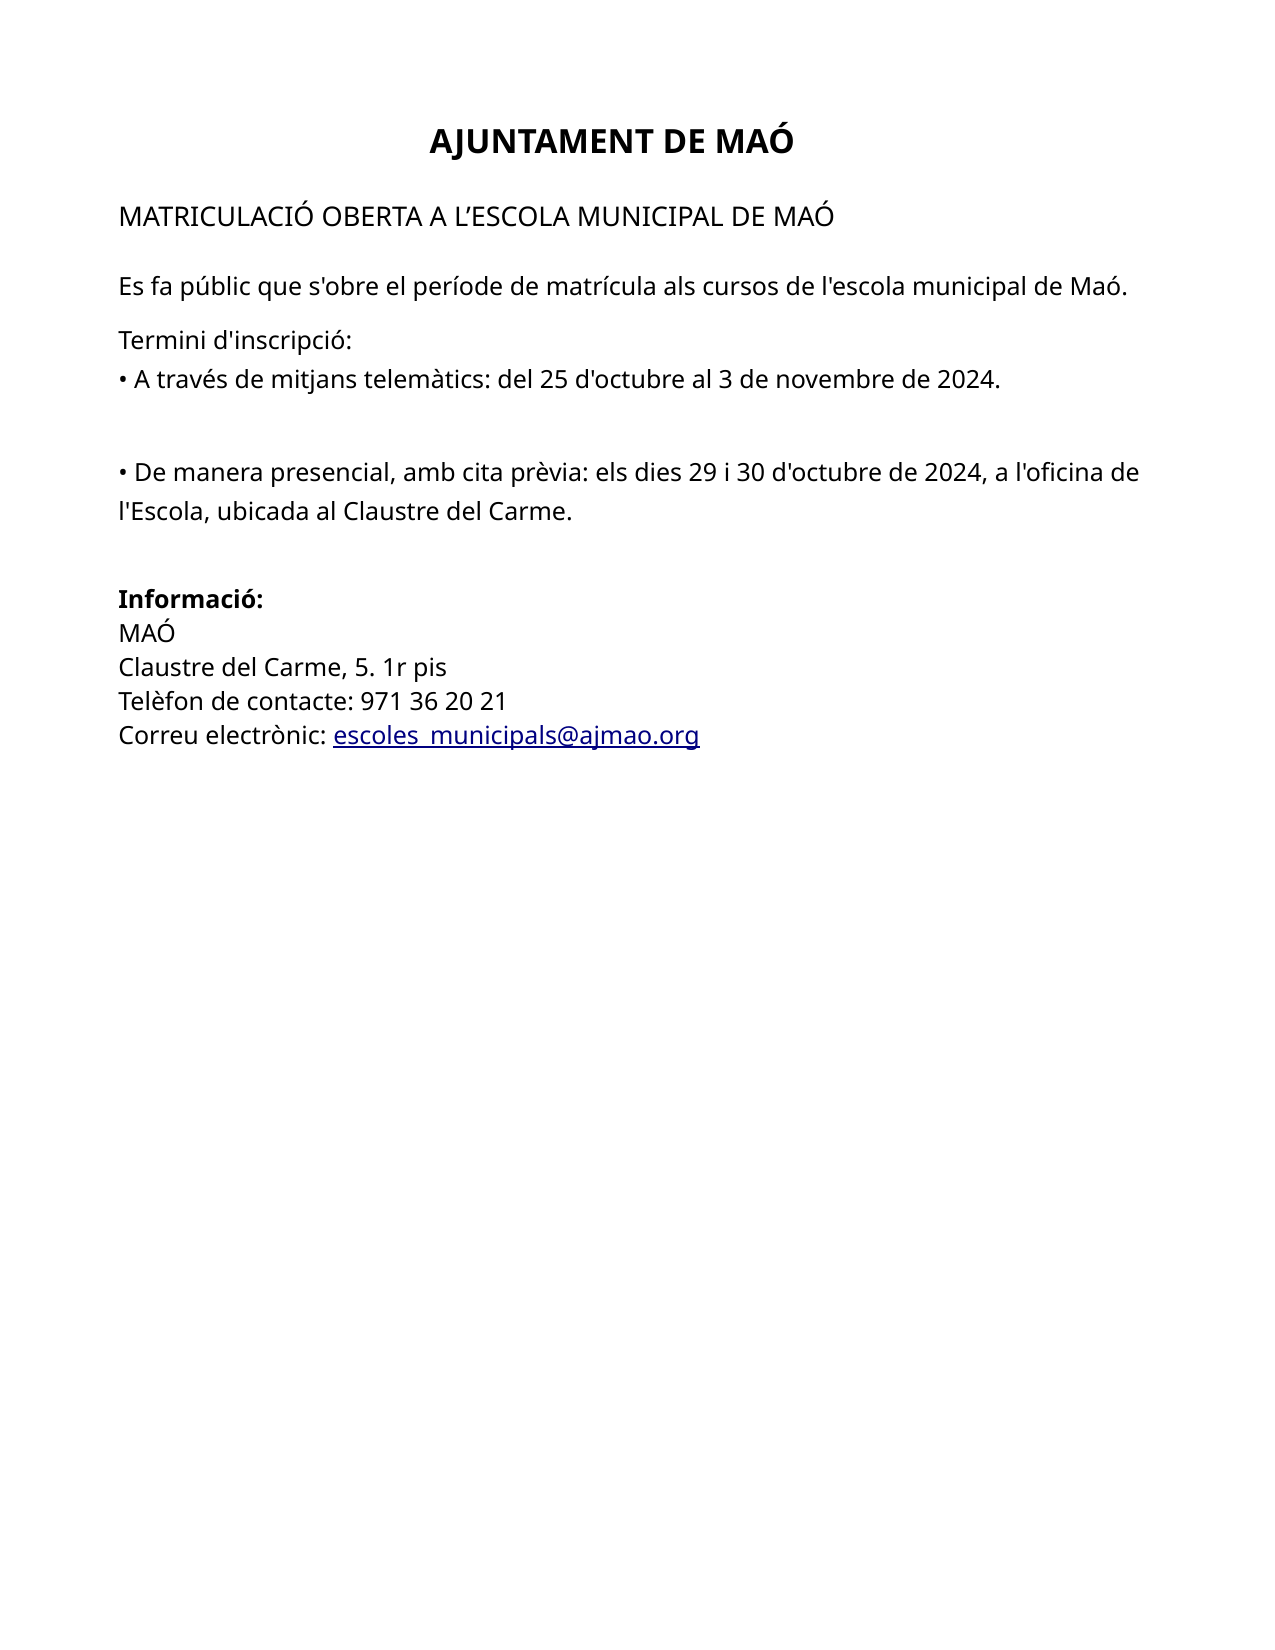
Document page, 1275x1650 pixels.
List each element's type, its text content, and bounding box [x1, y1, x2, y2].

text MAÓ [118, 615, 1157, 649]
text AJUNTAMENT DE MAÓ [118, 118, 1157, 163]
text Termini d'inscripció: • A través de mitjans telemàtics: del 25 d'octubre al 3 de novembre de 2024. [118, 322, 1157, 396]
text Es fa públic que s'obre el període de matrícula als cursos de l'escola municipal de Maó. [118, 268, 1157, 303]
text MATRICULACIÓ OBERTA A L’ESCOLA MUNICIPAL DE MAÓ [118, 198, 1157, 234]
text Claustre del Carme, 5. 1r pis [118, 649, 1157, 683]
text Informació: [118, 581, 1157, 615]
text • De manera presencial, amb cita prèvia: els dies 29 i 30 d'octubre de 2024, a l'oficina de l'Escola, ubicada al Claustre del Carme. [118, 415, 1157, 528]
text Correu electrònic: escoles_municipals@ajmao.org [118, 718, 1157, 752]
text Telèfon de contacte: 971 36 20 21 [118, 683, 1157, 718]
